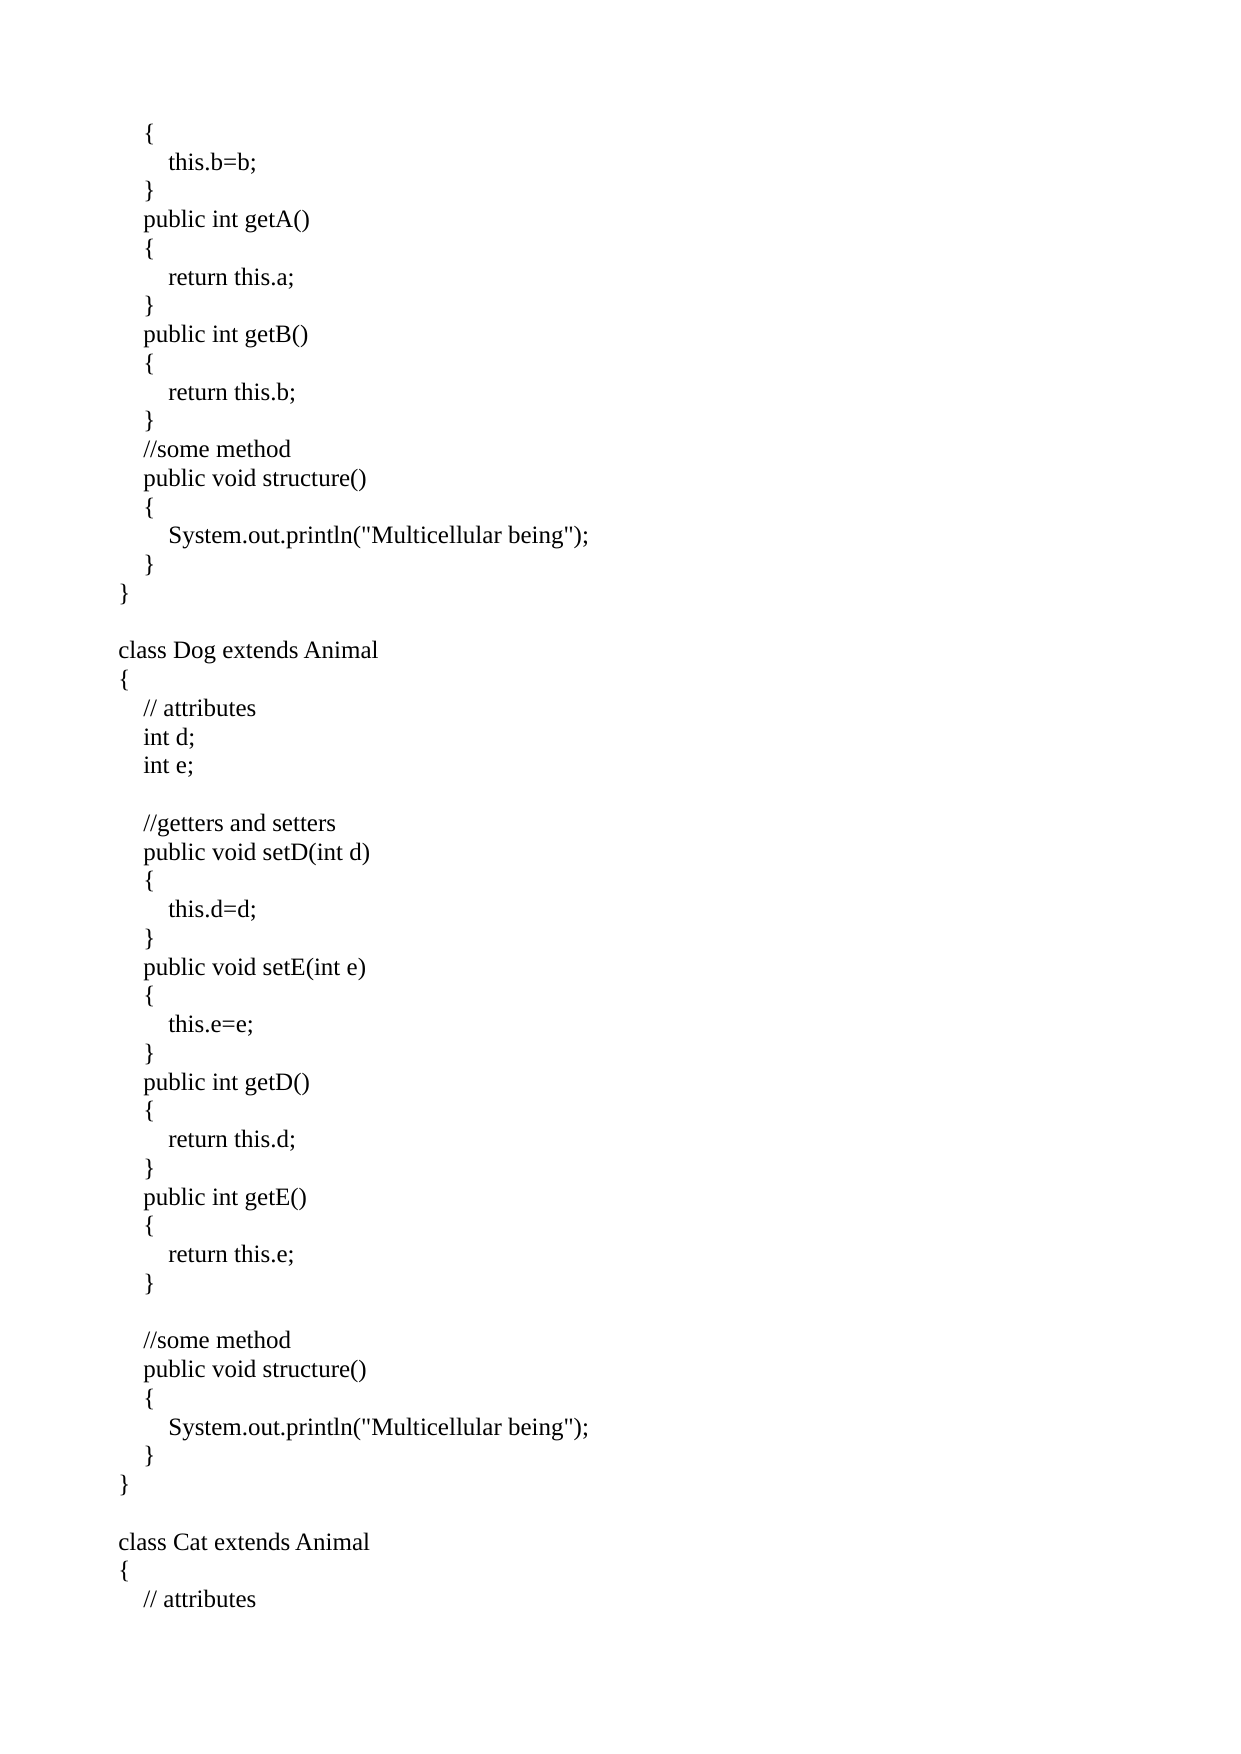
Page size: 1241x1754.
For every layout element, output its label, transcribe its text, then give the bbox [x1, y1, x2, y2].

text { [118, 492, 1122, 521]
text } [118, 1469, 1122, 1498]
text this.b=b; [118, 147, 1122, 176]
text this.d=d; [118, 894, 1122, 923]
text System.out.println("Multicellular being"); [118, 521, 1122, 549]
text return this.a; [118, 262, 1122, 291]
text int d; [118, 722, 1122, 751]
text public int getB() [118, 319, 1122, 348]
text { [118, 233, 1122, 262]
text // attributes [118, 693, 1122, 722]
text class Cat extends Animal [118, 1527, 1122, 1556]
text public void setE(int e) [118, 952, 1122, 981]
text } [118, 1038, 1122, 1067]
text public int getE() [118, 1182, 1122, 1211]
text class Dog extends Animal [118, 636, 1122, 664]
text } [118, 1268, 1122, 1297]
text } [118, 406, 1122, 434]
text } [118, 176, 1122, 204]
text public void structure() [118, 1354, 1122, 1383]
text { [118, 1556, 1122, 1584]
text //some method [118, 1326, 1122, 1354]
text } [118, 1153, 1122, 1182]
text return this.b; [118, 377, 1122, 406]
text int e; [118, 751, 1122, 779]
text public int getA() [118, 204, 1122, 233]
text { [118, 348, 1122, 377]
text } [118, 291, 1122, 319]
text return this.e; [118, 1239, 1122, 1268]
text } [118, 549, 1122, 578]
text { [118, 981, 1122, 1009]
text public void setD(int d) [118, 837, 1122, 866]
text { [118, 1211, 1122, 1239]
text //getters and setters [118, 808, 1122, 837]
text public int getD() [118, 1067, 1122, 1096]
text { [118, 664, 1122, 693]
text // attributes [118, 1584, 1122, 1613]
text return this.d; [118, 1124, 1122, 1153]
text System.out.println("Multicellular being"); [118, 1412, 1122, 1441]
text } [118, 1441, 1122, 1469]
text { [118, 118, 1122, 147]
text this.e=e; [118, 1009, 1122, 1038]
text { [118, 1096, 1122, 1124]
text { [118, 1383, 1122, 1412]
text //some method [118, 434, 1122, 463]
text { [118, 866, 1122, 894]
text public void structure() [118, 463, 1122, 492]
text } [118, 578, 1122, 607]
text } [118, 923, 1122, 952]
